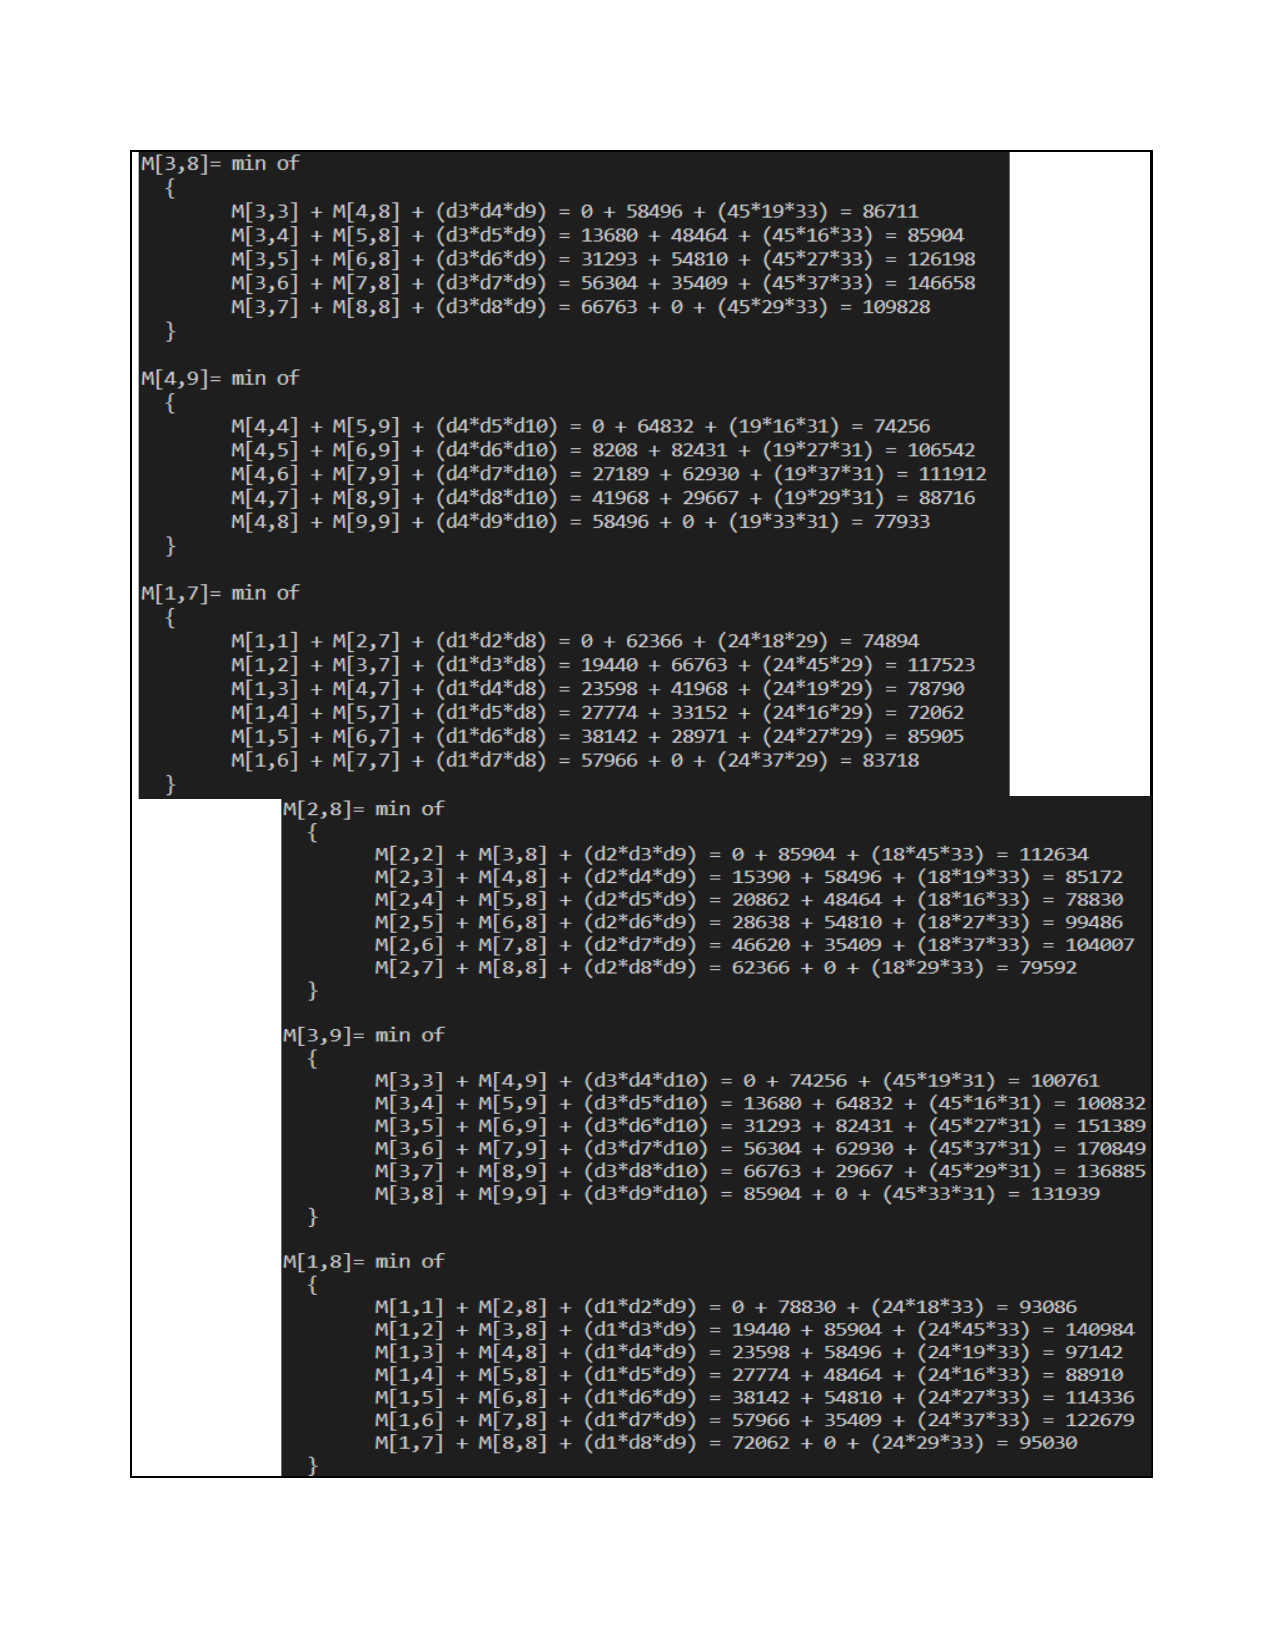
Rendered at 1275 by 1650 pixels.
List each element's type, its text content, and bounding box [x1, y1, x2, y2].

table_cell RESULT: [132, 152, 281, 1476]
table_cell RESULT: [1010, 152, 1150, 796]
picture [138, 152, 1152, 1476]
